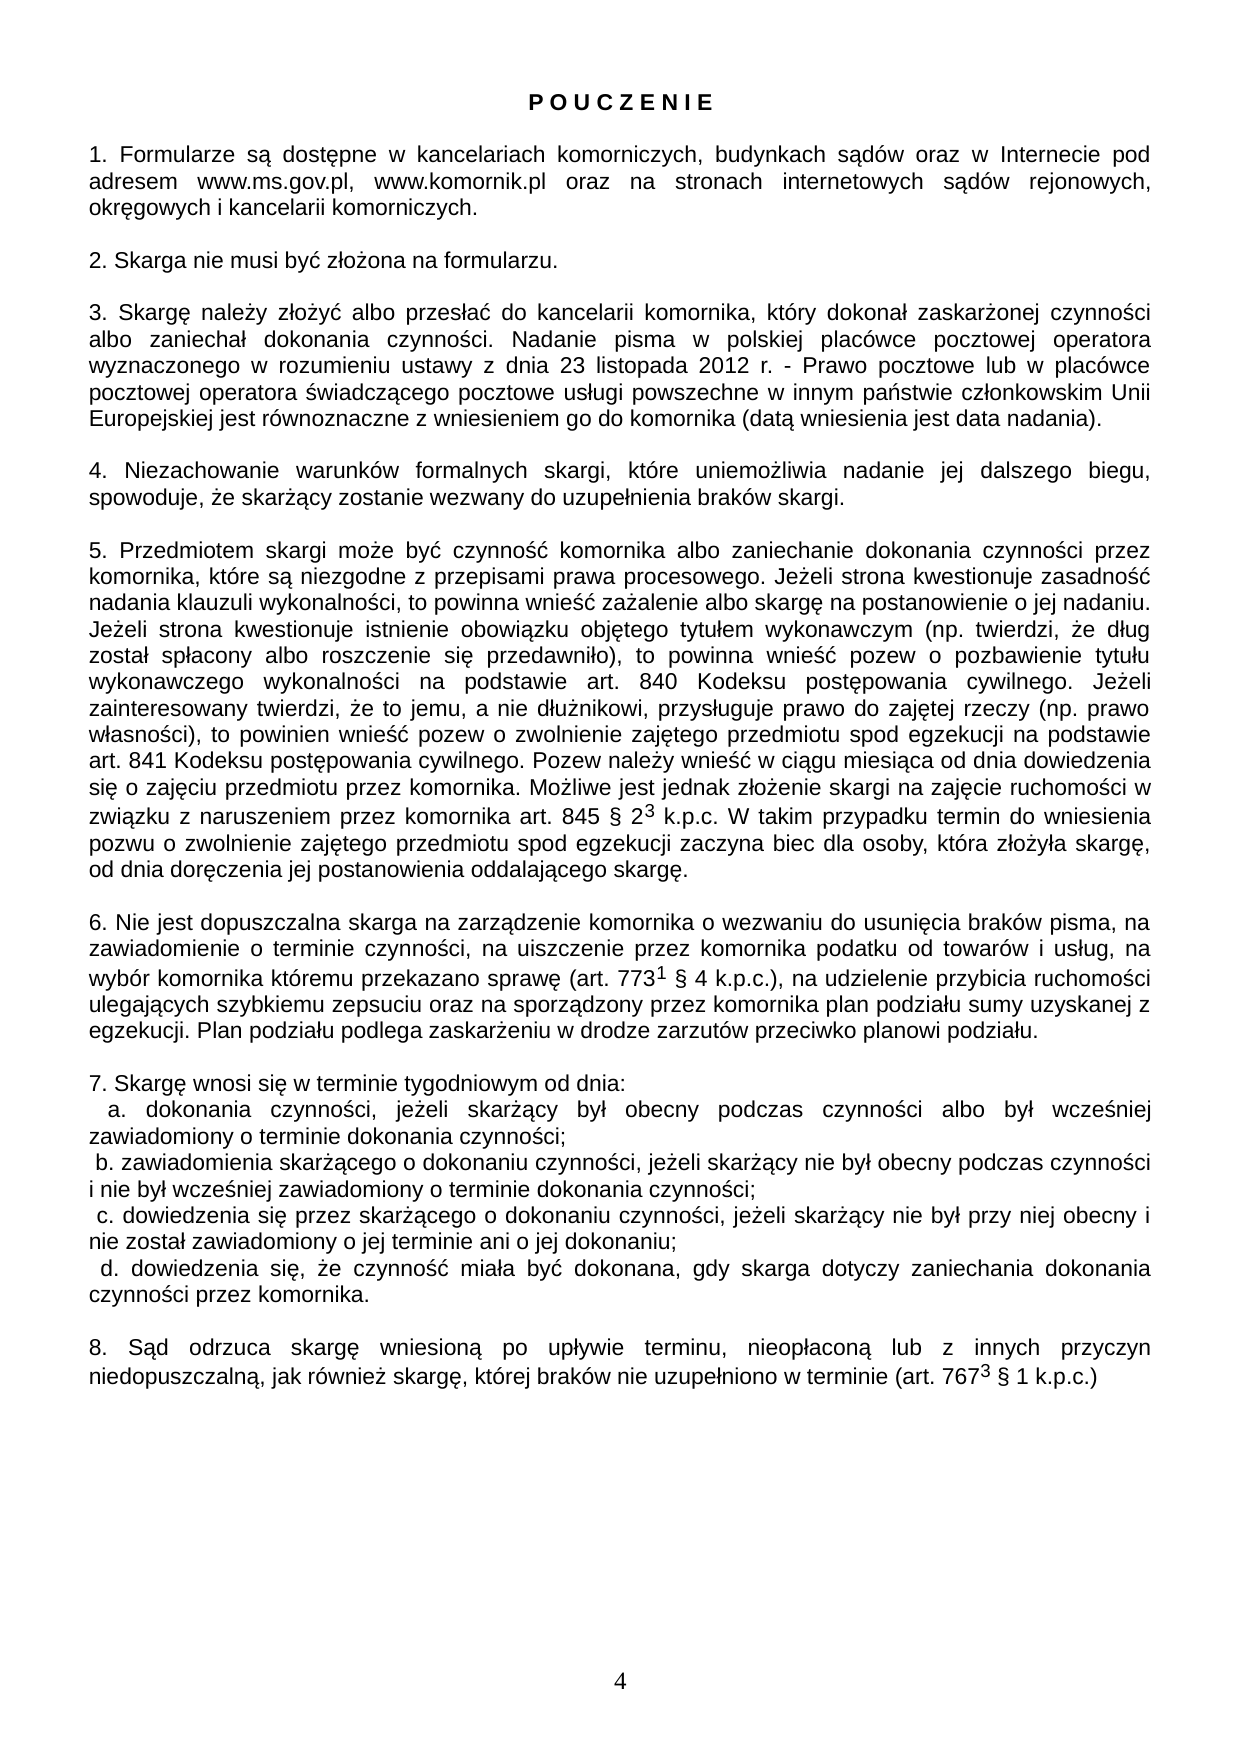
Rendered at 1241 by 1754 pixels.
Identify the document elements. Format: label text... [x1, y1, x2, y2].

text 8. Sąd odrzuca skargę wniesioną po upływie terminu, nieopłaconą lub z innych przyczyn niedopuszczalną, jak również skargę, której braków nie uzupełniono w terminie (art. 7673 § 1 k.p.c.) [88, 1334, 1152, 1389]
text a. dokonania czynności, jeżeli skarżący był obecny podczas czynności albo był wcześniej zawiadomiony o terminie dokonania czynności; [88, 1096, 1152, 1149]
text 5. Przedmiotem skargi może być czynność komornika albo zaniechanie dokonania czynności przez komornika, które są niezgodne z przepisami prawa procesowego. Jeżeli strona kwestionuje zasadność nadania klauzuli wykonalności, to powinna wnieść zażalenie albo skargę na postanowienie o jej nadaniu. Jeżeli strona kwestionuje istnienie obowiązku objętego tytułem wykonawczym (np. twierdzi, że dług został spłacony albo roszczenie się przedawniło), to powinna wnieść pozew o pozbawienie tytułu wykonawczego wykonalności na podstawie art. 840 Kodeksu postępowania cywilnego. Jeżeli zainteresowany twierdzi, że to jemu, a nie dłużnikowi, przysługuje prawo do zajętej rzeczy (np. prawo własności), to powinien wnieść pozew o zwolnienie zajętego przedmiotu spod egzekucji na podstawie art. 841 Kodeksu postępowania cywilnego. Pozew należy wnieść w ciągu miesiąca od dnia dowiedzenia się o zajęciu przedmiotu przez komornika. Możliwe jest jednak złożenie skargi na zajęcie ruchomości w związku z naruszeniem przez komornika art. 845 § 23 k.p.c. W takim przypadku termin do wniesienia pozwu o zwolnienie zajętego przedmiotu spod egzekucji zaczyna biec dla osoby, która złożyła skargę, od dnia doręczenia jej postanowienia oddalającego skargę. [88, 537, 1152, 882]
text 2. Skarga nie musi być złożona na formularzu. [88, 247, 1152, 273]
text 1. Formularze są dostępne w kancelariach komorniczych, budynkach sądów oraz w Internecie pod adresem www.ms.gov.pl, www.komornik.pl oraz na stronach internetowych sądów rejonowych, okręgowych i kancelarii komorniczych. [88, 141, 1152, 220]
text 7. Skargę wnosi się w terminie tygodniowym od dnia: [88, 1070, 1152, 1096]
text b. zawiadomienia skarżącego o dokonaniu czynności, jeżeli skarżący nie był obecny podczas czynności i nie był wcześniej zawiadomiony o terminie dokonania czynności; [88, 1149, 1152, 1202]
text 4. Niezachowanie warunków formalnych skargi, które uniemożliwia nadanie jej dalszego biegu, spowoduje, że skarżący zostanie wezwany do uzupełnienia braków skargi. [88, 457, 1152, 510]
text 3. Skargę należy złożyć albo przesłać do kancelarii komornika, który dokonał zaskarżonej czynności albo zaniechał dokonania czynności. Nadanie pisma w polskiej placówce pocztowej operatora wyznaczonego w rozumieniu ustawy z dnia 23 listopada 2012 r. - Prawo pocztowe lub w placówce pocztowej operatora świadczącego pocztowe usługi powszechne w innym państwie członkowskim Unii Europejskiej jest równoznaczne z wniesieniem go do komornika (datą wniesienia jest data nadania). [88, 299, 1152, 431]
text c. dowiedzenia się przez skarżącego o dokonaniu czynności, jeżeli skarżący nie był przy niej obecny i nie został zawiadomiony o jej terminie ani o jej dokonaniu; [88, 1202, 1152, 1254]
text d. dowiedzenia się, że czynność miała być dokonana, gdy skarga dotyczy zaniechania dokonania czynności przez komornika. [88, 1254, 1152, 1307]
text P O U C Z E N I E [88, 88, 1152, 115]
text 6. Nie jest dopuszczalna skarga na zarządzenie komornika o wezwaniu do usunięcia braków pisma, na zawiadomienie o terminie czynności, na uiszczenie przez komornika podatku od towarów i usług, na wybór komornika któremu przekazano sprawę (art. 7731 § 4 k.p.c.), na udzielenie przybicia ruchomości ulegających szybkiemu zepsuciu oraz na sporządzony przez komornika plan podziału sumy uzyskanej z egzekucji. Plan podziału podlega zaskarżeniu w drodze zarzutów przeciwko planowi podziału. [88, 909, 1152, 1044]
